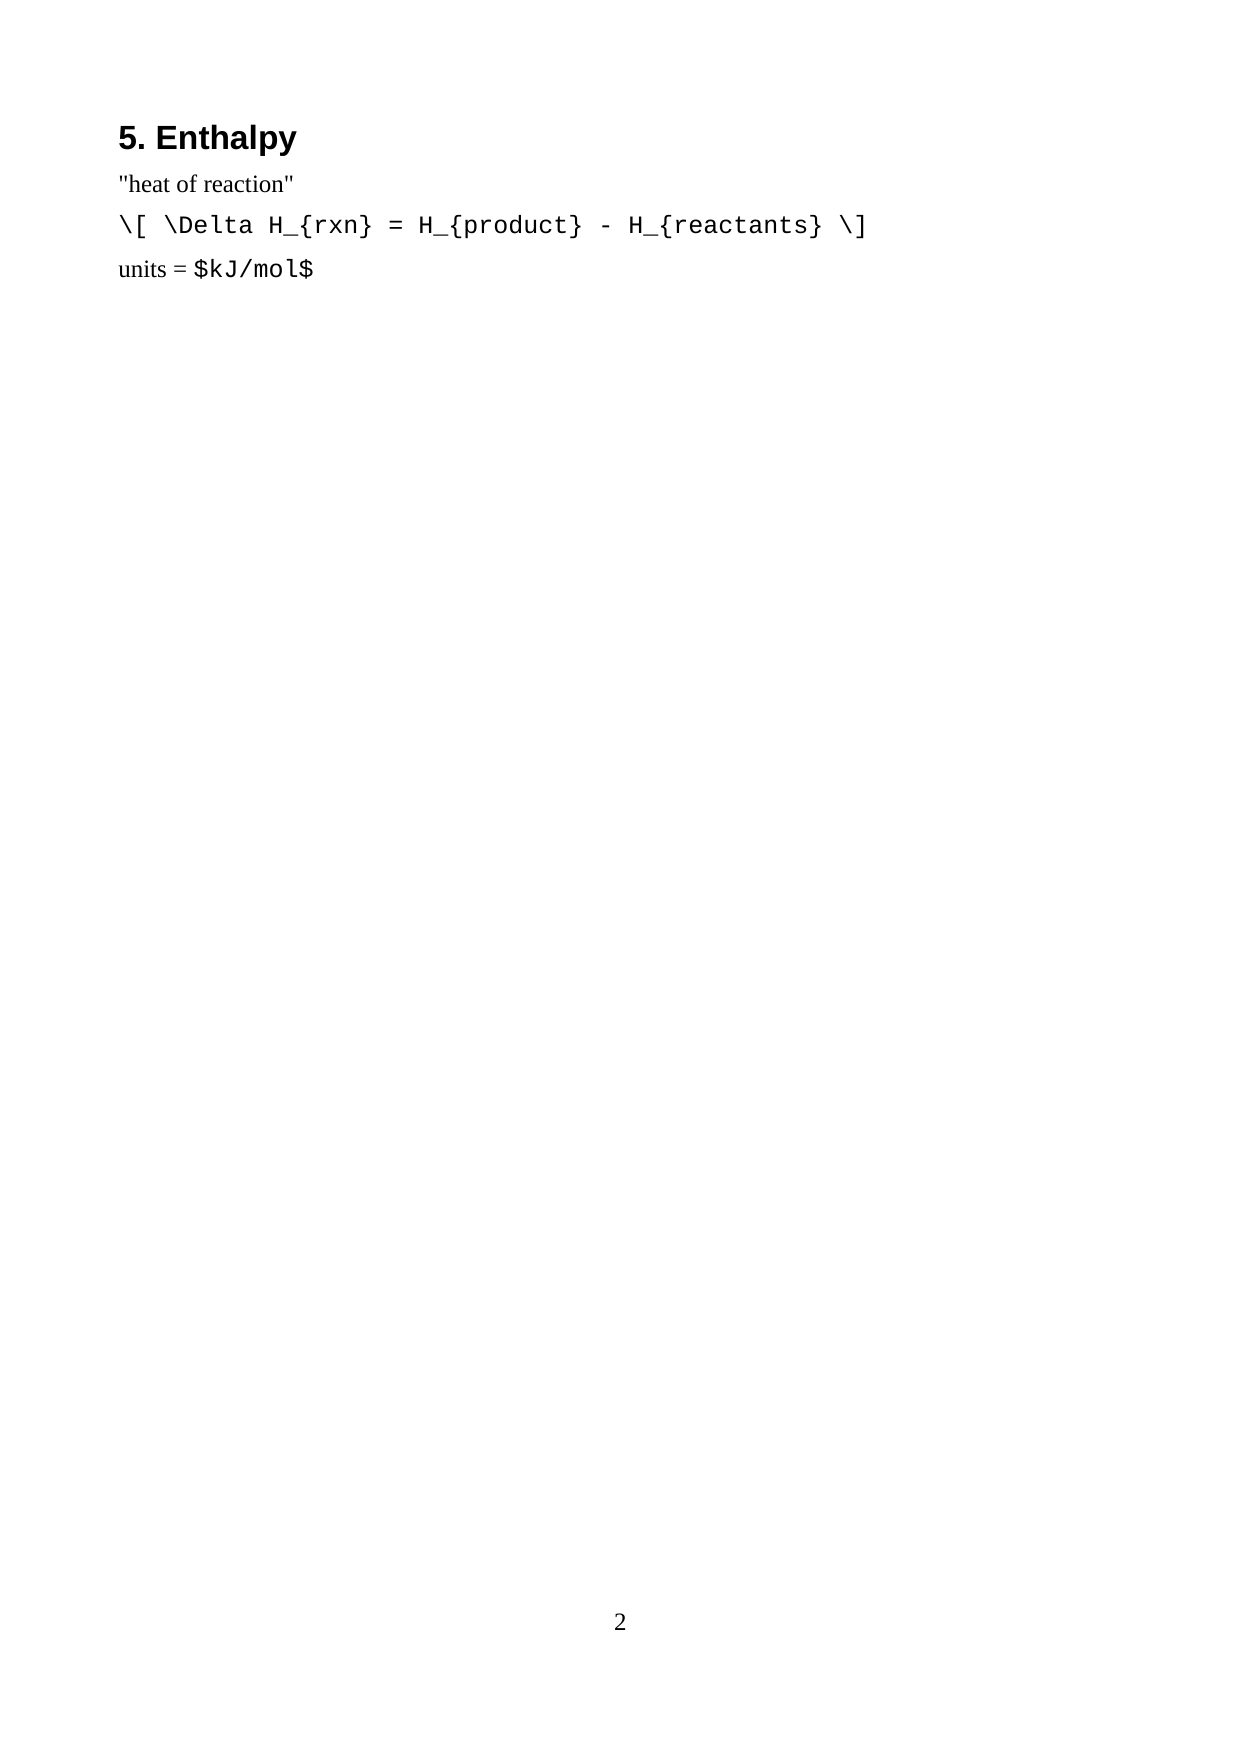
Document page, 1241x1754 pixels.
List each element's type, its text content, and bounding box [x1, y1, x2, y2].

text \[ \Delta H_{rxn} = H_{product} - H_{reactants} \] [118, 211, 1122, 241]
text "heat of reaction" [118, 169, 1122, 198]
subtitle Enthalpy [118, 118, 1122, 157]
text units = $kJ/mol$ [118, 254, 1122, 285]
